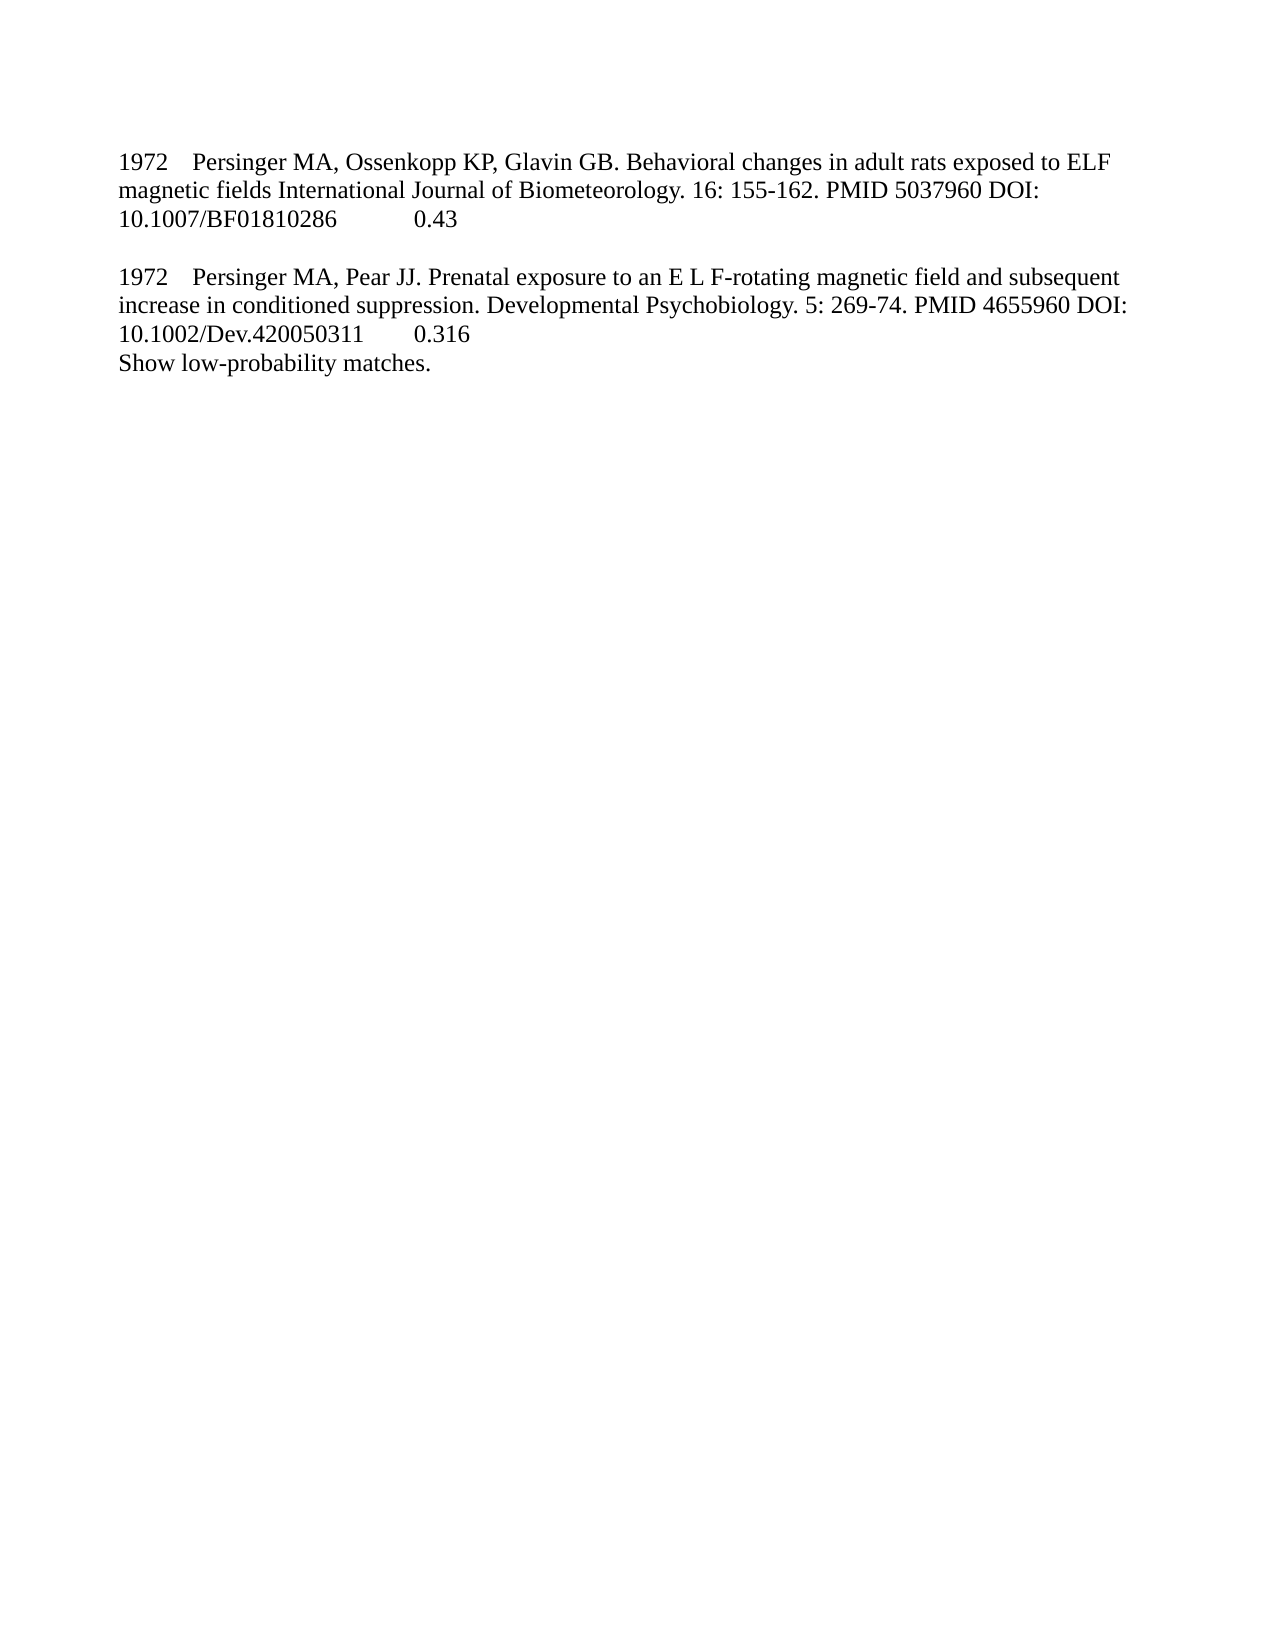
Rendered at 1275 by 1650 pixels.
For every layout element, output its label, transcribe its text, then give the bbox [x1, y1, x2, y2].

text 1972 Persinger MA, Pear JJ. Prenatal exposure to an E L F-rotating magnetic field and subsequent increase in conditioned suppression. Developmental Psychobiology. 5: 269-74. PMID 4655960 DOI: 10.1002/Dev.420050311 0.316 [118, 262, 1157, 348]
text Show low-probability matches. [118, 348, 1157, 377]
text 1972 Persinger MA, Ossenkopp KP, Glavin GB. Behavioral changes in adult rats exposed to ELF magnetic fields International Journal of Biometeorology. 16: 155-162. PMID 5037960 DOI: 10.1007/BF01810286 0.43 [118, 147, 1157, 233]
